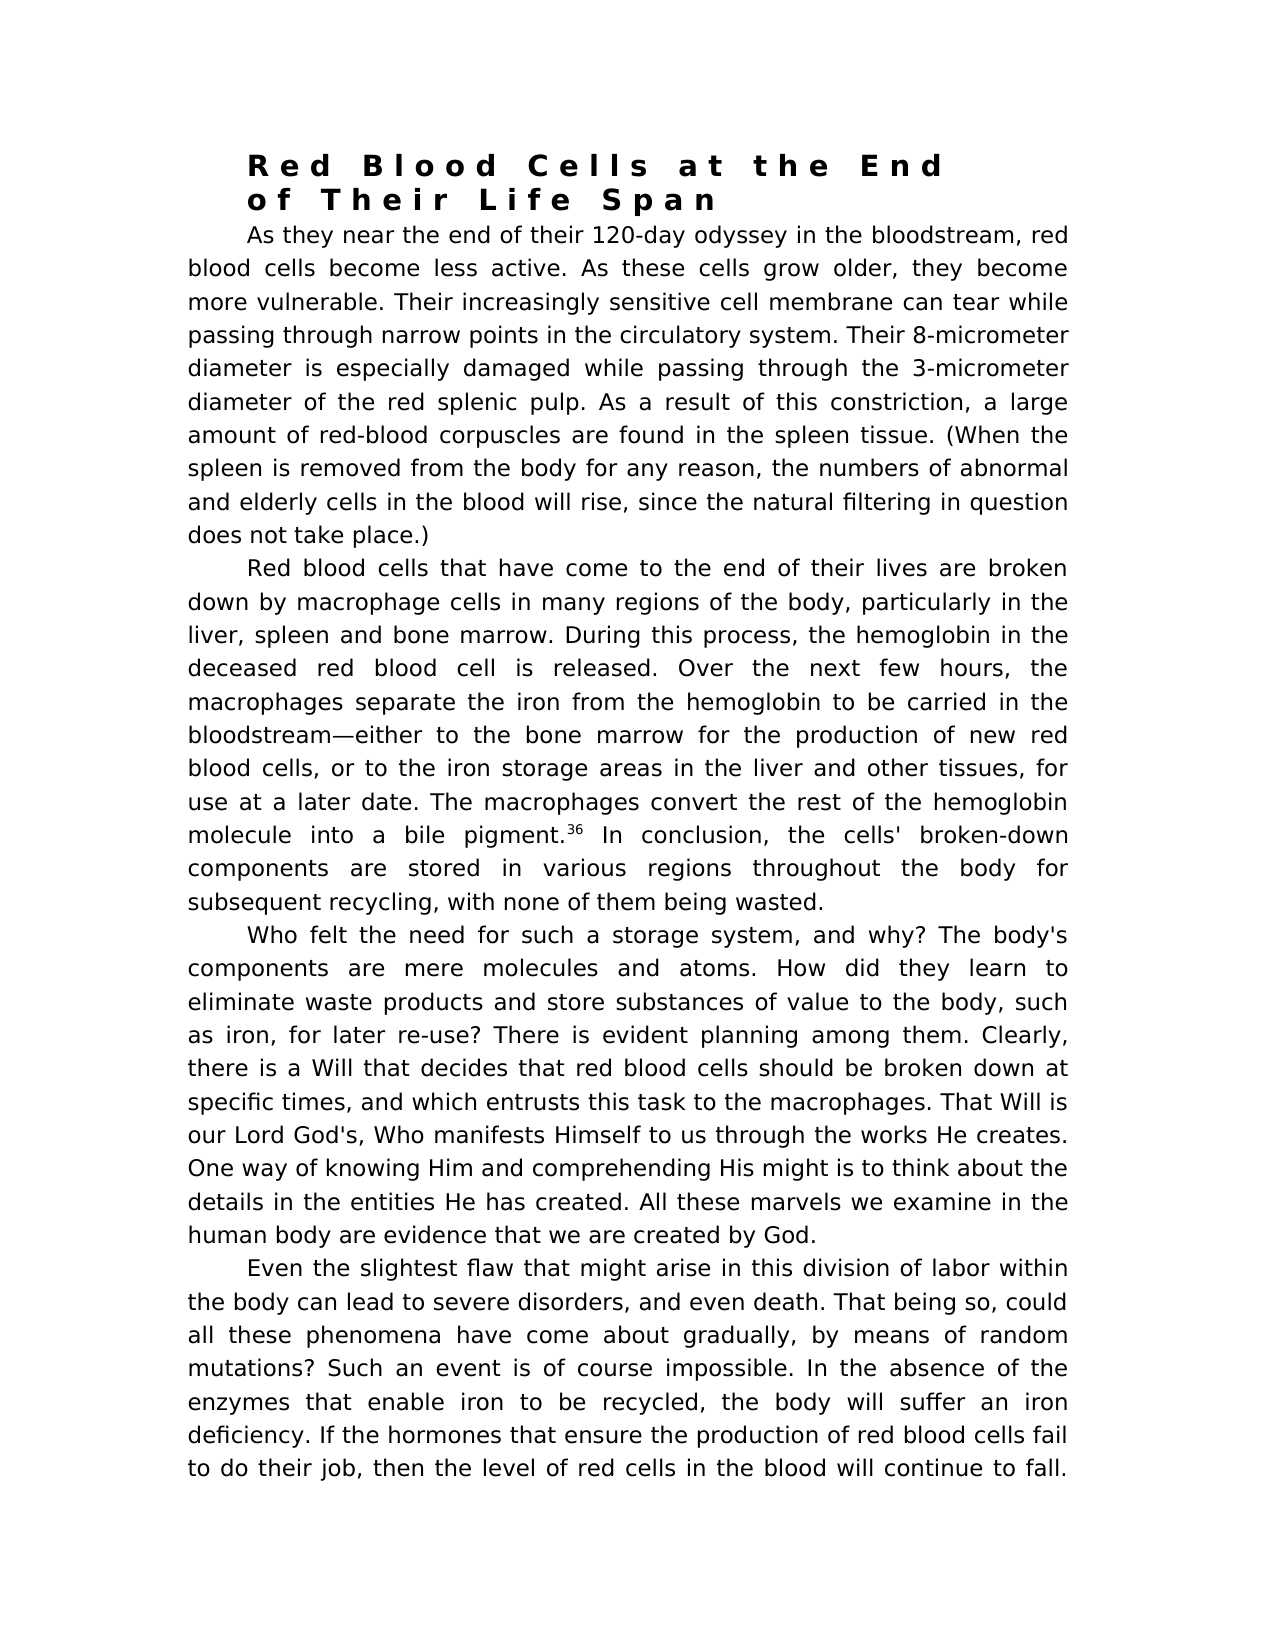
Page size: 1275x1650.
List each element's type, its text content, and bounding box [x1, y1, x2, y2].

text As they near the end of their 120-day odyssey in the bloodstream, red blood cells become less active. As these cells grow older, they become more vulnerable. Their increasingly sensitive cell membrane can tear while passing through narrow points in the circulatory system. Their 8-micrometer diameter is especially damaged while passing through the 3-micrometer diameter of the red splenic pulp. As a result of this constriction, a large amount of red-blood corpuscles are found in the spleen tissue. (When the spleen is removed from the body for any reason, the numbers of abnormal and elderly cells in the blood will rise, since the natural filtering in question does not take place.) [187, 217, 1070, 550]
text Red Blood Cells at the End [187, 150, 1070, 183]
text Who felt the need for such a storage system, and why? The body's components are mere molecules and atoms. How did they learn to eliminate waste products and store substances of value to the body, such as iron, for later re-use? There is evident planning among them. Clearly, there is a Will that decides that red blood cells should be broken down at specific times, and which entrusts this task to the macrophages. That Will is our Lord God's, Who manifests Himself to us through the works He creates. One way of knowing Him and comprehending His might is to think about the details in the entities He has created. All these marvels we examine in the human body are evidence that we are created by God. [187, 917, 1070, 1250]
text of Their Life Span [187, 183, 1070, 217]
text Even the slightest flaw that might arise in this division of labor within the body can lead to severe disorders, and even death. That being so, could all these phenomena have come about gradually, by means of random mutations? Such an event is of course impossible. In the absence of the enzymes that enable iron to be recycled, the body will suffer an iron deficiency. If the hormones that ensure the production of red blood cells fail to do their job, then the level of red cells in the blood will continue to fall. [187, 1250, 1070, 1483]
text Red blood cells that have come to the end of their lives are broken down by macrophage cells in many regions of the body, particularly in the liver, spleen and bone marrow. During this process, the hemoglobin in the deceased red blood cell is released. Over the next few hours, the macrophages separate the iron from the hemoglobin to be carried in the bloodstream—either to the bone marrow for the production of new red blood cells, or to the iron storage areas in the liver and other tissues, for use at a later date. The macrophages convert the rest of the hemoglobin molecule into a bile pigment.36 In conclusion, the cells' broken-down components are stored in various regions throughout the body for subsequent recycling, with none of them being wasted. [187, 550, 1070, 917]
